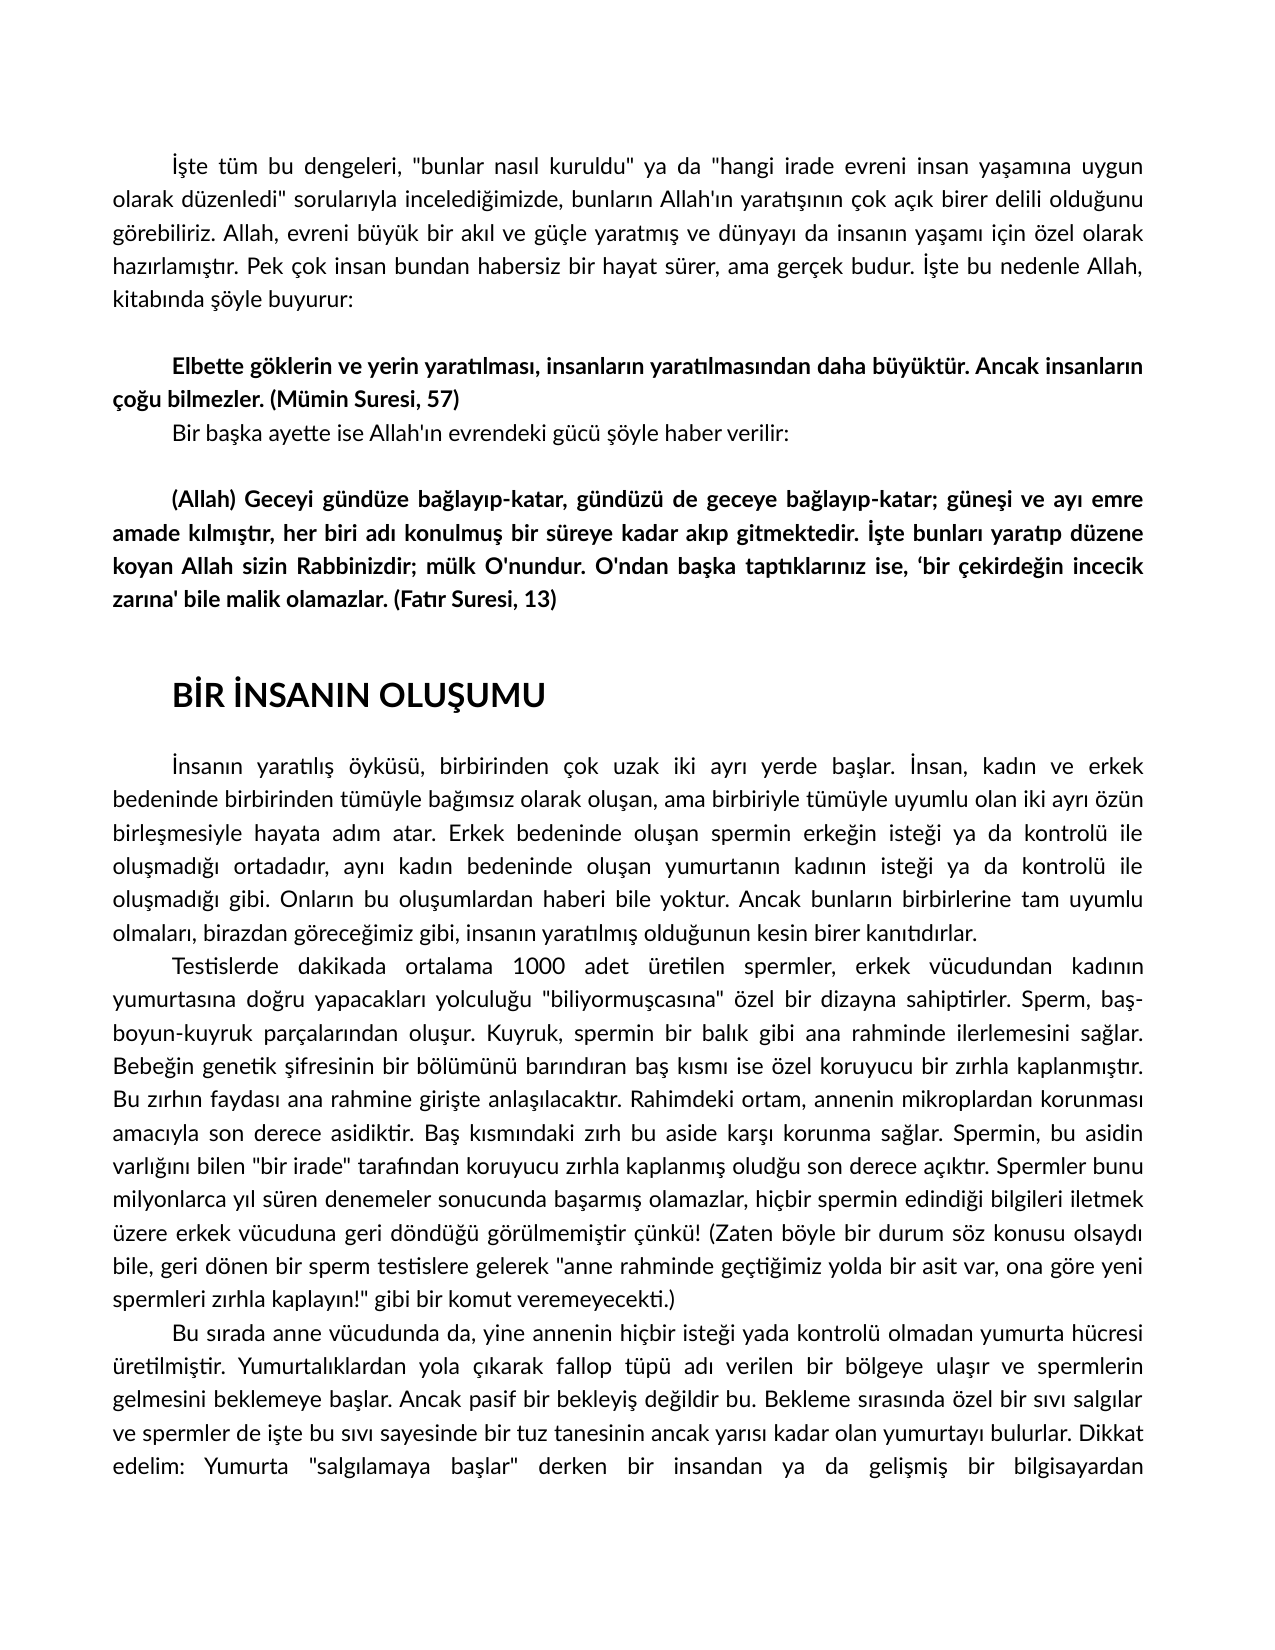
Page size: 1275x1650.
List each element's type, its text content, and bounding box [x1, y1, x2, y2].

text Elbette göklerin ve yerin yaratılması, insanların yaratılmasından daha büyüktür. Ancak insanların çoğu bilmezler. (Mümin Suresi, 57) [112, 348, 1145, 414]
text Bir başka ayette ise Allah'ın evrendeki gücü şöyle haber verilir: [112, 414, 1145, 448]
text İnsanın yaratılış öyküsü, birbirinden çok uzak iki ayrı yerde başlar. İnsan, kadın ve erkek bedeninde birbirinden tümüyle bağımsız olarak oluşan, ama birbiriyle tümüyle uyumlu olan iki ayrı özün birleşmesiyle hayata adım atar. Erkek bedeninde oluşan spermin erkeğin isteği ya da kontrolü ile oluşmadığı ortadadır, aynı kadın bedeninde oluşan yumurtanın kadının isteği ya da kontrolü ile oluşmadığı gibi. Onların bu oluşumlardan haberi bile yoktur. Ancak bunların birbirlerine tam uyumlu olmaları, birazdan göreceğimiz gibi, insanın yaratılmış olduğunun kesin birer kanıtıdırlar. [112, 748, 1145, 948]
subtitle BİR İNSANIN OLUŞUMU [112, 681, 1145, 714]
text Testislerde dakikada ortalama 1000 adet üretilen spermler, erkek vücudundan kadının yumurtasına doğru yapacakları yolculuğu "biliyormuşcasına" özel bir dizayna sahiptirler. Sperm, baş-boyun-kuyruk parçalarından oluşur. Kuyruk, spermin bir balık gibi ana rahminde ilerlemesini sağlar. Bebeğin genetik şifresinin bir bölümünü barındıran baş kısmı ise özel koruyucu bir zırhla kaplanmıştır. Bu zırhın faydası ana rahmine girişte anlaşılacaktır. Rahimdeki ortam, annenin mikroplardan korunması amacıyla son derece asidiktir. Baş kısmındaki zırh bu aside karşı korunma sağlar. Spermin, bu asidin varlığını bilen "bir irade" tarafından koruyucu zırhla kaplanmış oludğu son derece açıktır. Spermler bunu milyonlarca yıl süren denemeler sonucunda başarmış olamazlar, hiçbir spermin edindiği bilgileri iletmek üzere erkek vücuduna geri döndüğü görülmemiştir çünkü! (Zaten böyle bir durum söz konusu olsaydı bile, geri dönen bir sperm testislere gelerek "anne rahminde geçtiğimiz yolda bir asit var, ona göre yeni spermleri zırhla kaplayın!" gibi bir komut veremeyecekti.) [112, 948, 1145, 1314]
text (Allah) Geceyi gündüze bağlayıp-katar, gündüzü de geceye bağlayıp-katar; güneşi ve ayı emre amade kılmıştır, her biri adı konulmuş bir süreye kadar akıp gitmektedir. İşte bunları yaratıp düzene koyan Allah sizin Rabbinizdir; mülk O'nundur. O'ndan başka taptıklarınız ise, ‘bir çekirdeğin incecik zarına' bile malik olamazlar. (Fatır Suresi, 13) [112, 481, 1145, 614]
text Bu sırada anne vücudunda da, yine annenin hiçbir isteği yada kontrolü olmadan yumurta hücresi üretilmiştir. Yumurtalıklardan yola çıkarak fallop tüpü adı verilen bir bölgeye ulaşır ve spermlerin gelmesini beklemeye başlar. Ancak pasif bir bekleyiş değildir bu. Bekleme sırasında özel bir sıvı salgılar ve spermler de işte bu sıvı sayesinde bir tuz tanesinin ancak yarısı kadar olan yumurtayı bulurlar. Dikkat edelim: Yumurta "salgılamaya başlar" derken bir insandan ya da gelişmiş bir bilgisayardan [112, 1314, 1145, 1481]
text İşte tüm bu dengeleri, "bunlar nasıl kuruldu" ya da "hangi irade evreni insan yaşamına uygun olarak düzenledi" sorularıyla incelediğimizde, bunların Allah'ın yaratışının çok açık birer delili olduğunu görebiliriz. Allah, evreni büyük bir akıl ve güçle yaratmış ve dünyayı da insanın yaşamı için özel olarak hazırlamıştır. Pek çok insan bundan habersiz bir hayat sürer, ama gerçek budur. İşte bu nedenle Allah, kitabında şöyle buyurur: [112, 148, 1145, 314]
